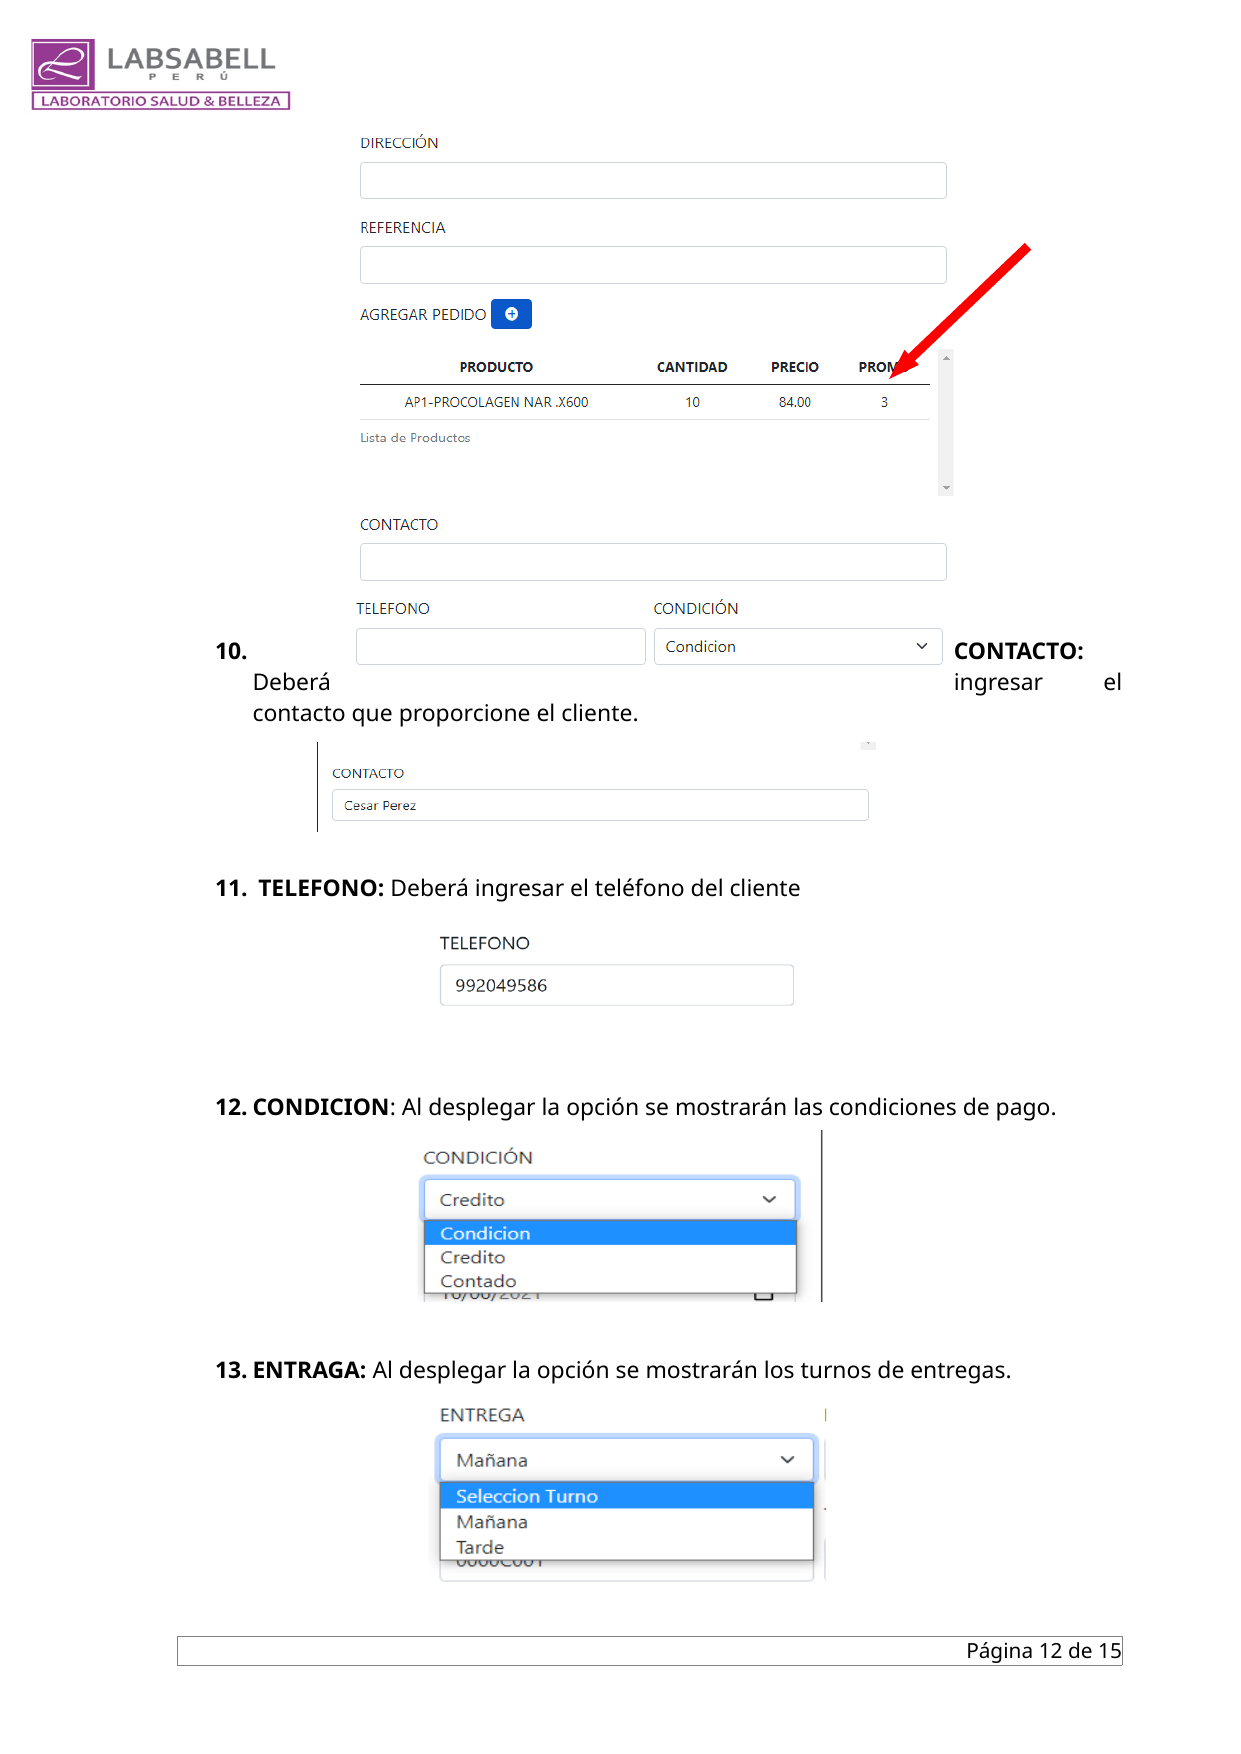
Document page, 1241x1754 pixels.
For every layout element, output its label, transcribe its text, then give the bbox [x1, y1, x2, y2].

list CONTACTO: Deberá ingresar el contacto que proporcione el cliente. [215, 635, 1122, 728]
list TELEFONO: Deberá ingresar el teléfono del cliente [215, 872, 1122, 903]
list CONDICION: Al desplegar la opción se mostrarán las condiciones de pago. [215, 1091, 1122, 1122]
list ENTRAGA: Al desplegar la opción se mostrarán los turnos de entregas. [215, 1353, 1122, 1385]
